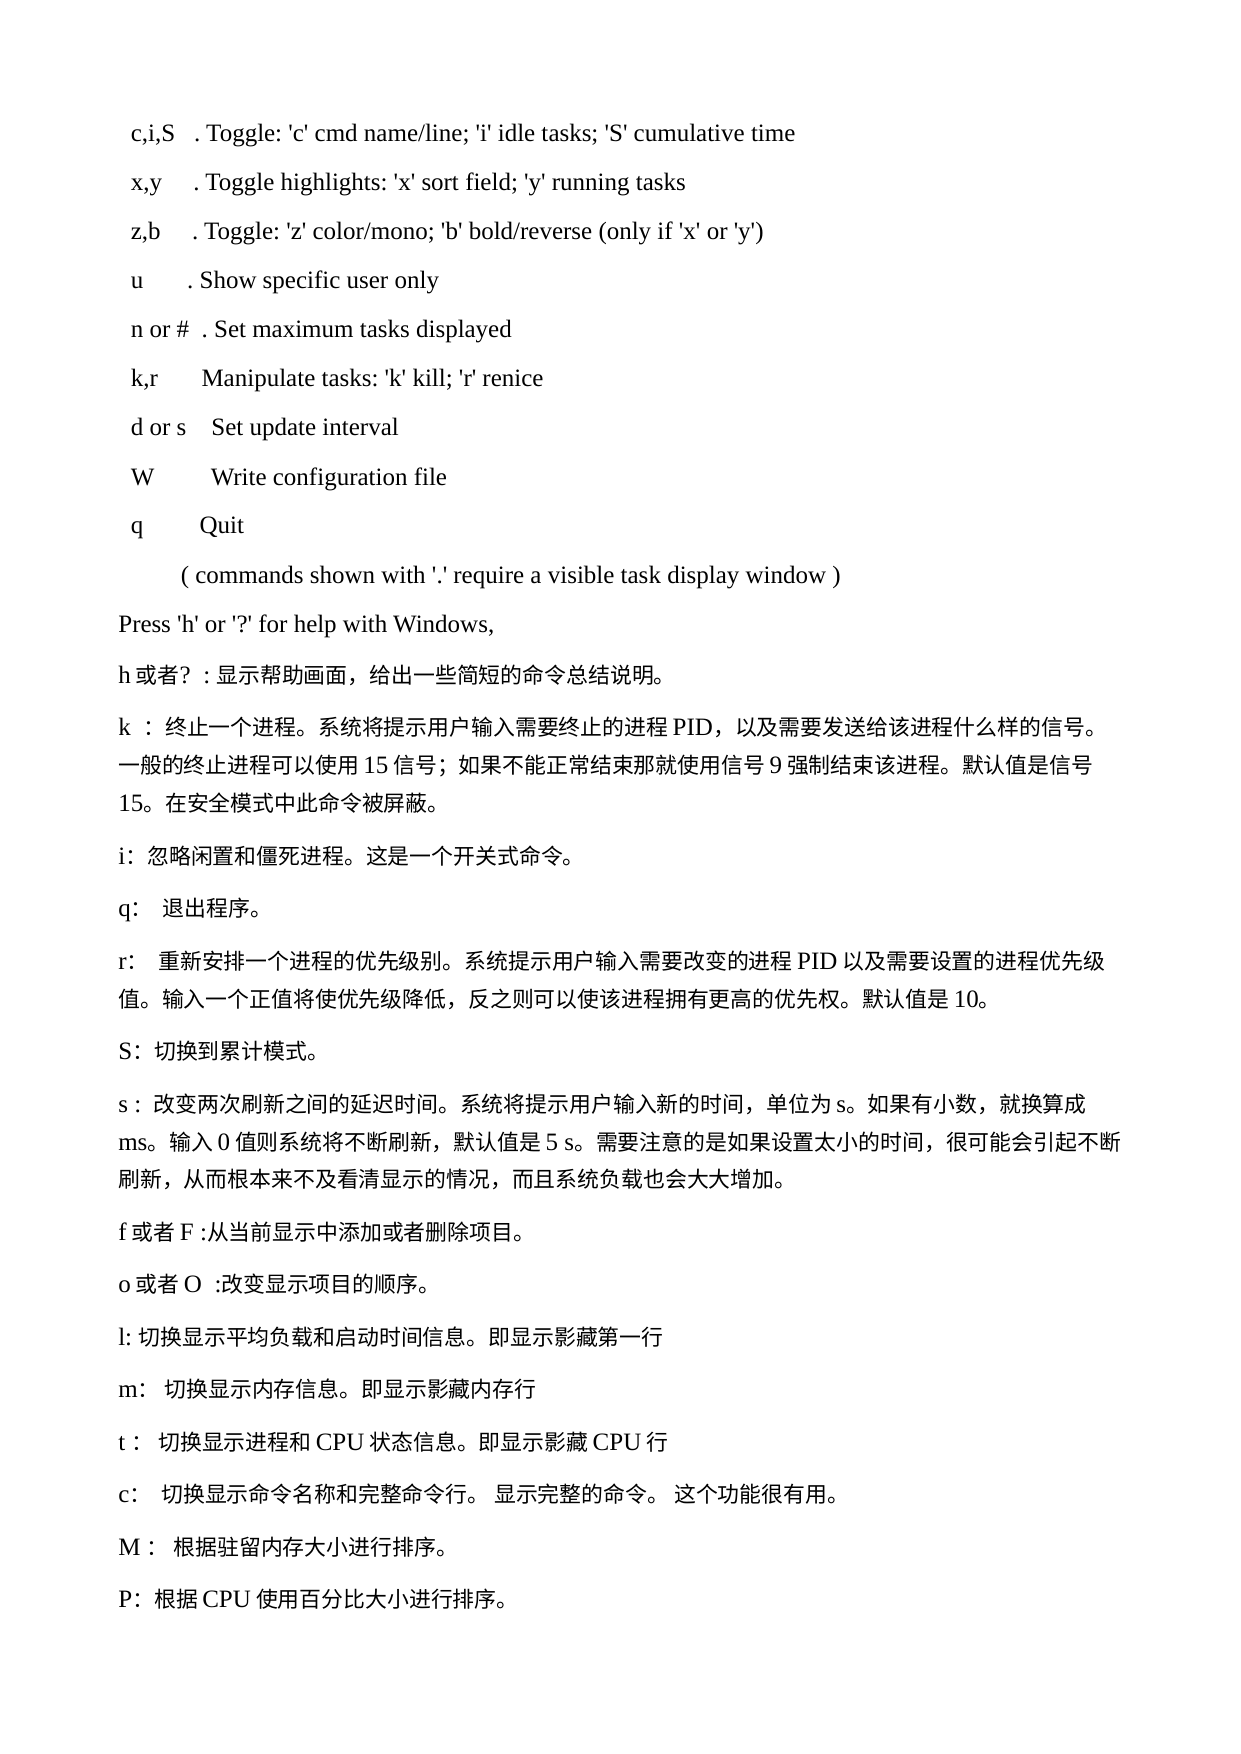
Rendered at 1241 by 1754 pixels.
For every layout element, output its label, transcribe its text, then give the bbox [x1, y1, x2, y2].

text i：忽略闲置和僵死进程。这是一个开关式命令。 [118, 839, 1122, 870]
text ( commands shown with '.' require a visible task display window ) [118, 560, 1122, 588]
text l: 切换显示平均负载和启动时间信息。即显示影藏第一行 [118, 1320, 1122, 1352]
text f或者F :从当前显示中添加或者删除项目。 [118, 1215, 1122, 1247]
text m： 切换显示内存信息。即显示影藏内存行 [118, 1372, 1122, 1404]
text S：切换到累计模式。 [118, 1034, 1122, 1066]
text d or s Set update interval [118, 412, 1122, 441]
text c： 切换显示命令名称和完整命令行。 显示完整的命令。 这个功能很有用。 [118, 1477, 1122, 1509]
text u . Show specific user only [118, 265, 1122, 294]
text t ： 切换显示进程和CPU状态信息。即显示影藏CPU行 [118, 1425, 1122, 1457]
text r： 重新安排一个进程的优先级别。系统提示用户输入需要改变的进程PID以及需要设置的进程优先级值。输入一个正值将使优先级降低，反之则可以使该进程拥有更高的优先权。默认值是10。 [118, 944, 1122, 1013]
text h或者? : 显示帮助画面，给出一些简短的命令总结说明。 [118, 658, 1122, 689]
text q： 退出程序。 [118, 891, 1122, 923]
text s : 改变两次刷新之间的延迟时间。系统将提示用户输入新的时间，单位为s。如果有小数，就换算成ms。输入0值则系统将不断刷新，默认值是5 s。需要注意的是如果设置太小的时间，很可能会引起不断刷新，从而根本来不及看清显示的情况，而且系统负载也会大大增加。 [118, 1087, 1122, 1194]
text k,r Manipulate tasks: 'k' kill; 'r' renice [118, 363, 1122, 392]
text n or # . Set maximum tasks displayed [118, 314, 1122, 343]
text Press 'h' or '?' for help with Windows, [118, 609, 1122, 637]
text q Quit [118, 511, 1122, 539]
text P：根据CPU使用百分比大小进行排序。 [118, 1582, 1122, 1614]
text W Write configuration file [118, 462, 1122, 490]
text k ：终止一个进程。系统将提示用户输入需要终止的进程PID，以及需要发送给该进程什么样的信号。一般的终止进程可以使用15信号；如果不能正常结束那就使用信号9强制结束该进程。默认值是信号15。在安全模式中此命令被屏蔽。 [118, 710, 1122, 818]
text z,b . Toggle: 'z' color/mono; 'b' bold/reverse (only if 'x' or 'y') [118, 216, 1122, 245]
text x,y . Toggle highlights: 'x' sort field; 'y' running tasks [118, 167, 1122, 196]
text o或者O :改变显示项目的顺序。 [118, 1267, 1122, 1299]
text M ： 根据驻留内存大小进行排序。 [118, 1530, 1122, 1562]
text c,i,S . Toggle: 'c' cmd name/line; 'i' idle tasks; 'S' cumulative time [118, 118, 1122, 147]
